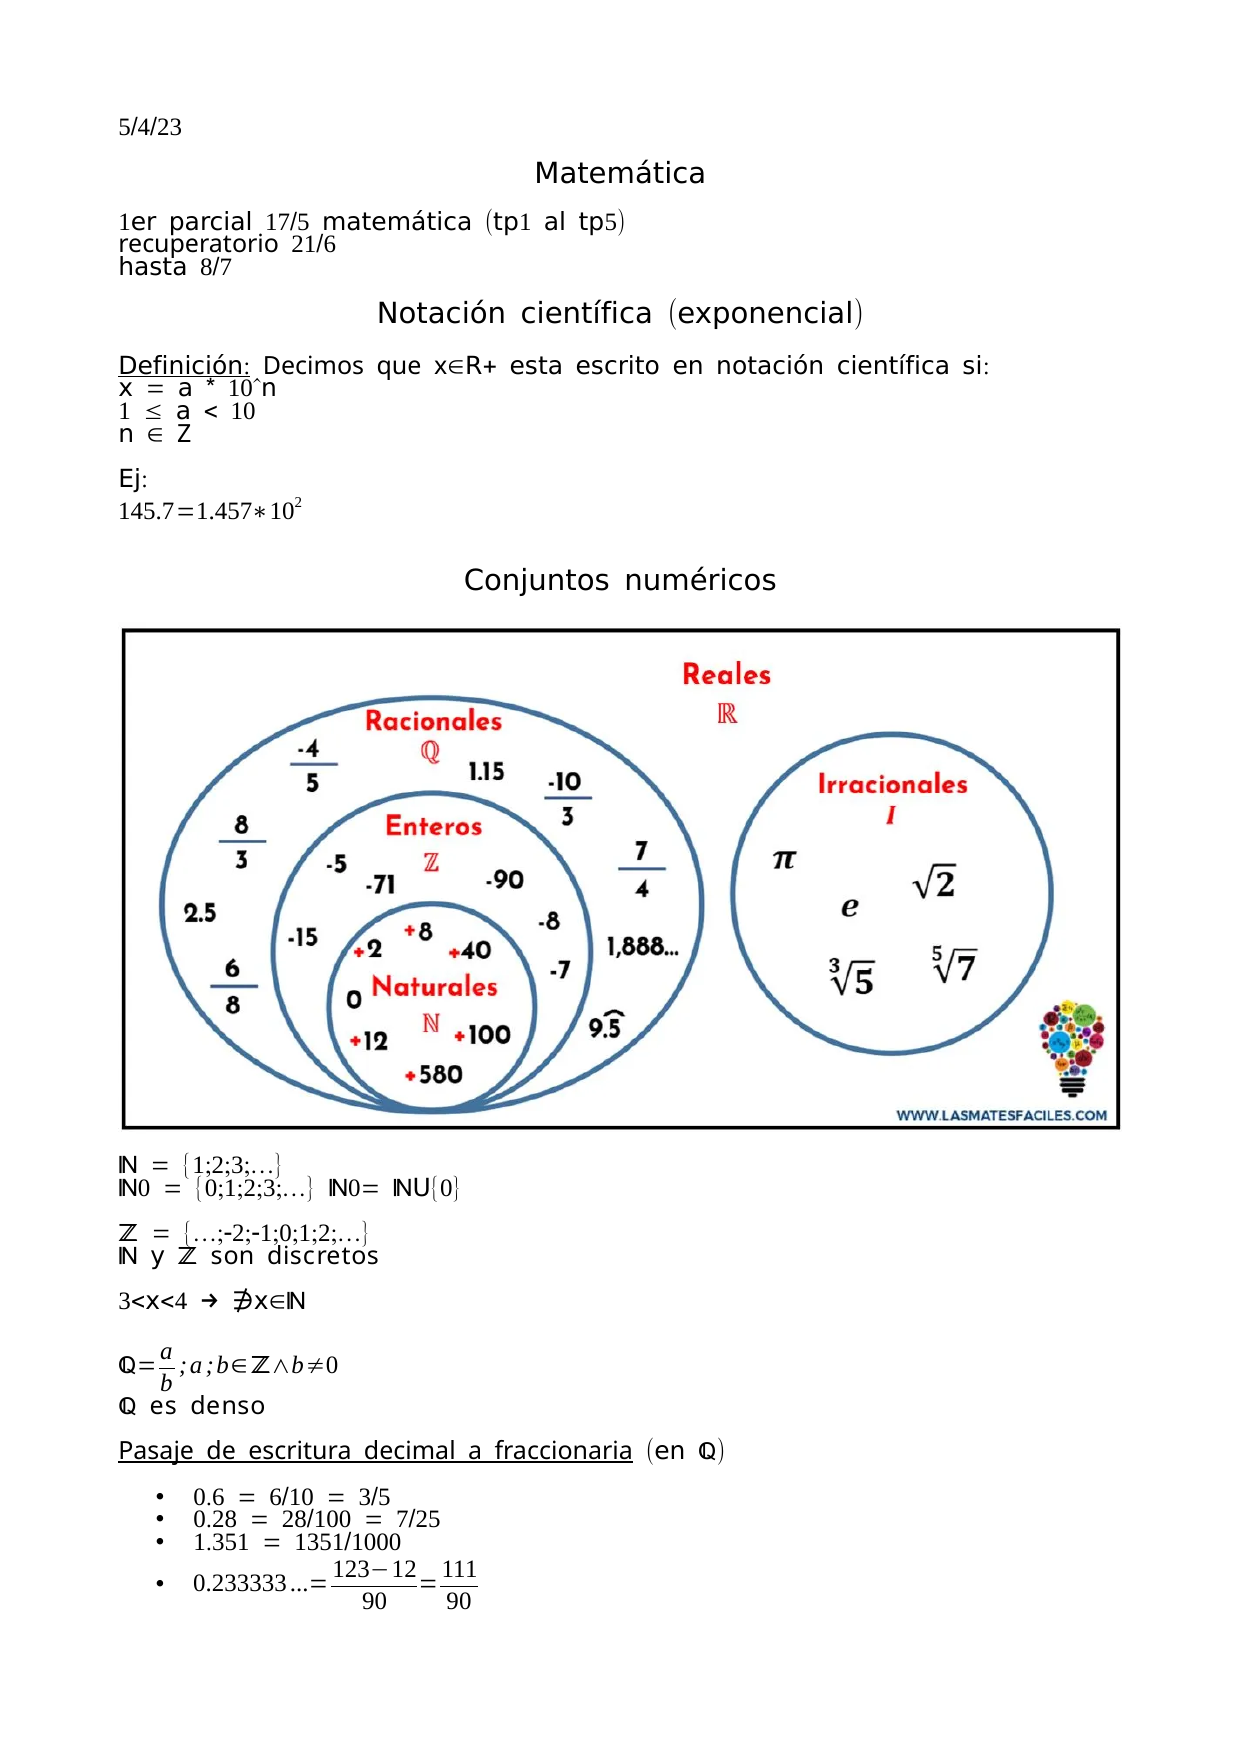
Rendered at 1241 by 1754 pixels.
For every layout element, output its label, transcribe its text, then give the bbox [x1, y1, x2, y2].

text Matemática [118, 163, 1122, 190]
text recuperatorio 21/6 [118, 236, 1122, 258]
text ℕ0 = {0;1;2;3;…} ℕ0= ℕU{0} [118, 1179, 1122, 1202]
text Ej: [118, 470, 1122, 493]
text ℚ es denso [118, 1397, 1122, 1419]
text hasta 8/7 [118, 258, 1122, 281]
picture [118, 622, 1123, 1134]
text ℕ = {1;2;3;…} [118, 1156, 1122, 1179]
text 1 ≤ a < 10 [118, 402, 1122, 425]
text Pasaje de escritura decimal a fraccionaria (en ℚ) [118, 1442, 1122, 1465]
list 0.6 = 6/10 = 3/5 [156, 1488, 1122, 1510]
text 1er parcial 17/5 matemática (tp1 al tp5) [118, 213, 1122, 236]
text Notación científica (exponencial) [118, 304, 1122, 330]
text ℤ = {…;-2;-1;0;1;2;…} [118, 1224, 1122, 1247]
text Definición: Decimos que x∈R+ esta escrito en notación científica si: [118, 357, 1122, 379]
text n ∈ Z [118, 425, 1122, 448]
text 3<x<4 → ∌x∈ℕ [118, 1292, 1122, 1315]
text Conjuntos numéricos [118, 570, 1122, 596]
text 5/4/23 [118, 118, 1122, 141]
list 0.28 = 28/100 = 7/25 [156, 1510, 1122, 1533]
list 1.351 = 1351/1000 [156, 1533, 1122, 1556]
text x = a * 10^n [118, 379, 1122, 402]
text ℕ y ℤ son discretos [118, 1247, 1122, 1270]
